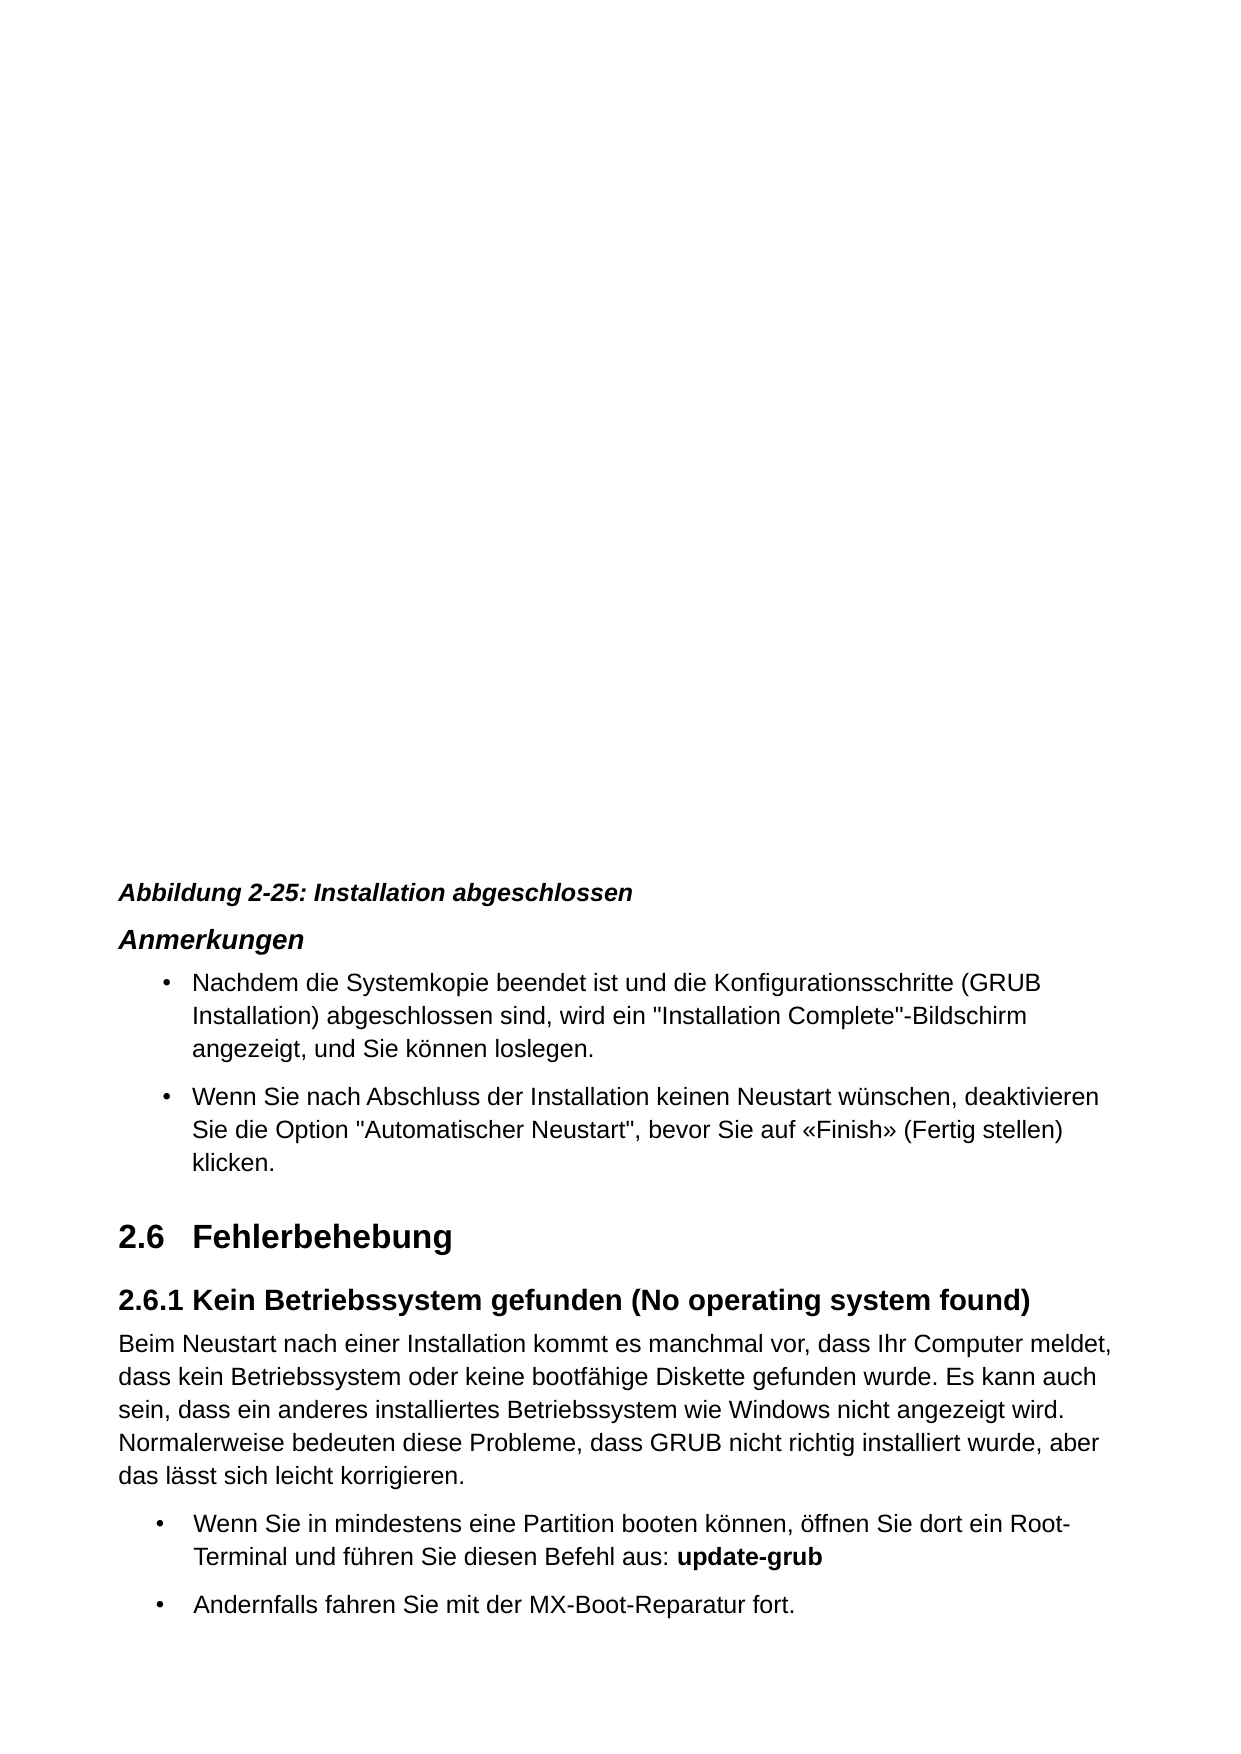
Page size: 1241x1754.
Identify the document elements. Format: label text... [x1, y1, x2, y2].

list Andernfalls fahren Sie mit der MX-Boot-Reparatur fort. [156, 1590, 1122, 1619]
list Nachdem die Systemkopie beendet ist und die Konfigurationsschritte (GRUB Installation) abgeschlossen sind, wird ein "Installation Complete"-Bildschirm angezeigt, und Sie können loslegen. [162, 968, 1122, 1063]
subtitle Anmerkungen [118, 924, 1122, 956]
subtitle Kein Betriebssystem gefunden (No operating system found) [118, 1282, 1122, 1316]
list Wenn Sie nach Abschluss der Installation keinen Neustart wünschen, deaktivieren Sie die Option "Automatischer Neustart", bevor Sie auf «Finish» (Fertig stellen) klicken. [162, 1082, 1122, 1177]
list Wenn Sie in mindestens eine Partition booten können, öffnen Sie dort ein Root-Terminal und führen Sie diesen Befehl aus: update-grub [156, 1509, 1122, 1571]
text Beim Neustart nach einer Installation kommt es manchmal vor, dass Ihr Computer meldet, dass kein Betriebssystem oder keine bootfähige Diskette gefunden wurde. Es kann auch sein, dass ein anderes installiertes Betriebssystem wie Windows nicht angezeigt wird. Normalerweise bedeuten diese Probleme, dass GRUB nicht richtig installiert wurde, aber das lässt sich leicht korrigieren. [118, 1329, 1122, 1489]
subtitle Fehlerbehebung [118, 1217, 1122, 1255]
text Abbildung 2-25: Installation abgeschlossen [118, 118, 1122, 907]
